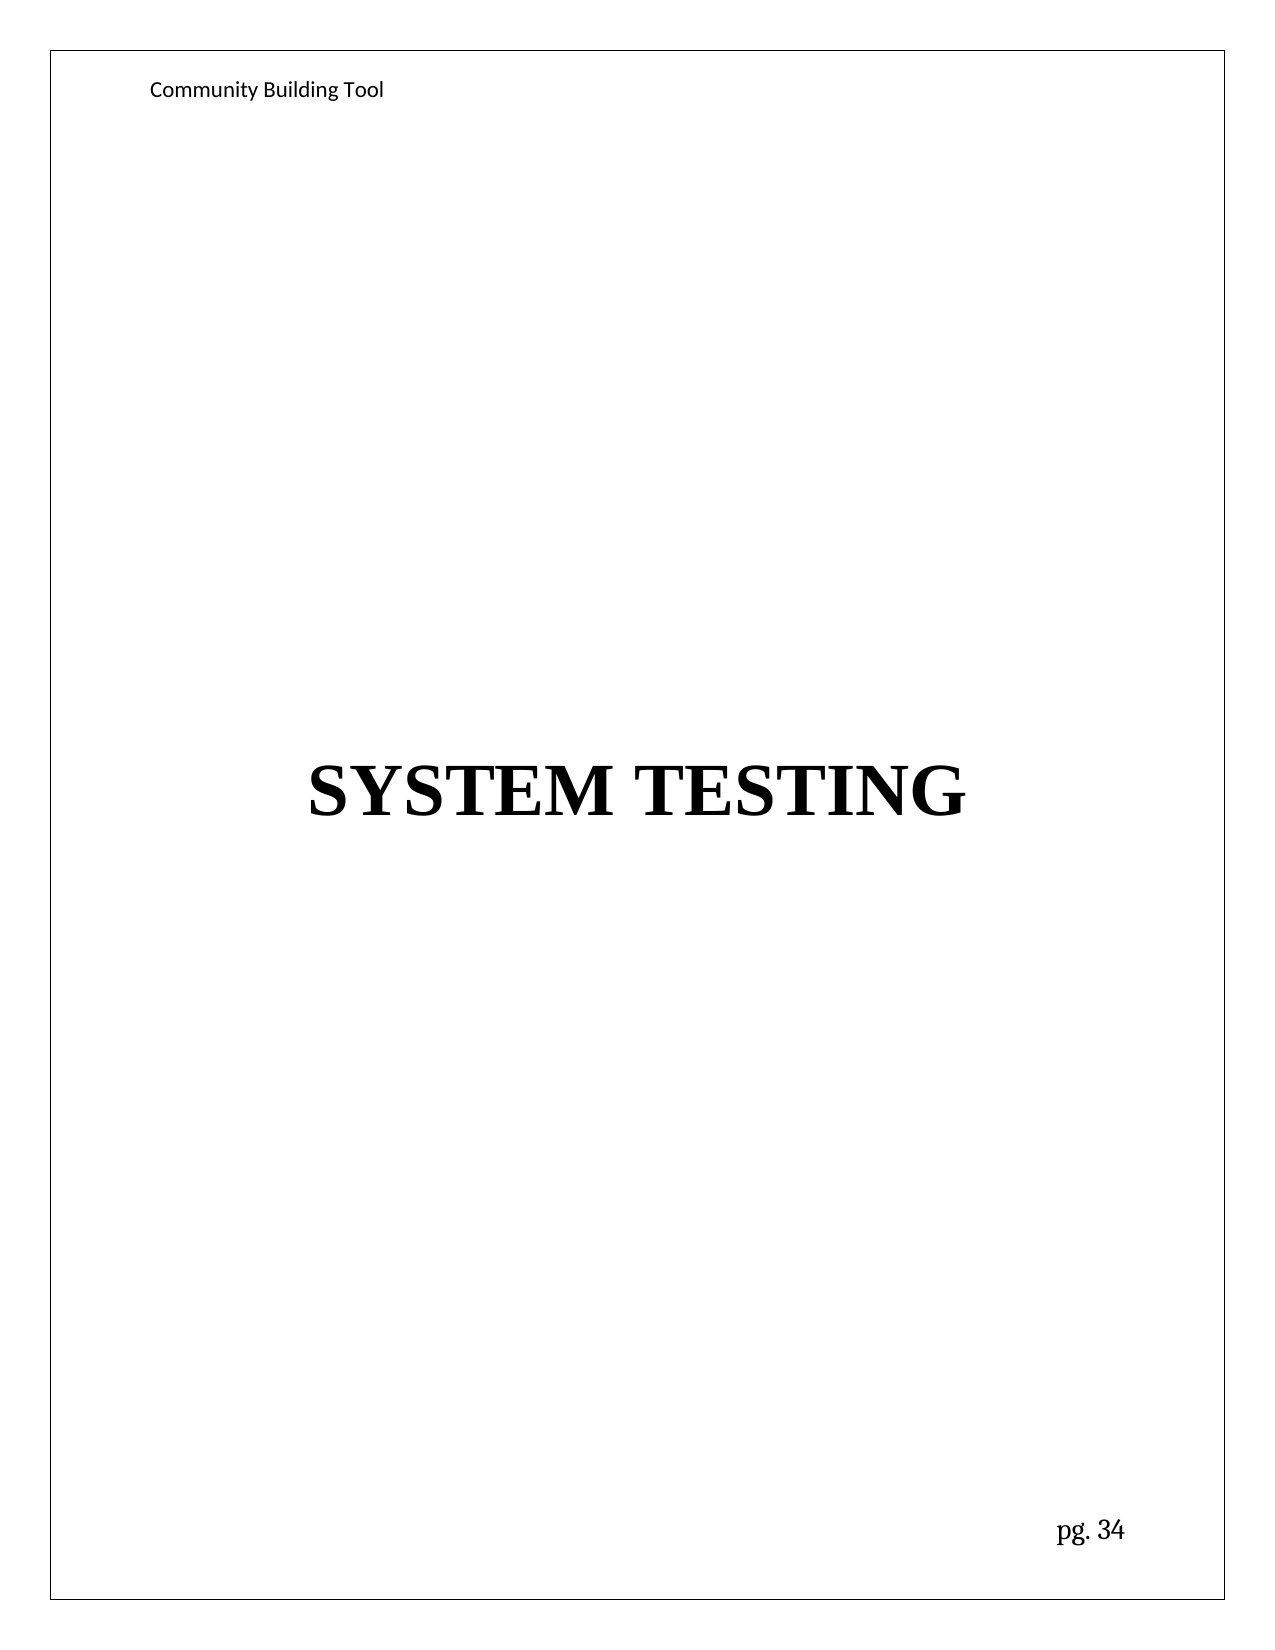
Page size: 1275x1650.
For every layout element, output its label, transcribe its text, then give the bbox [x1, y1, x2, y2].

text SYSTEM TESTING [150, 745, 1125, 831]
